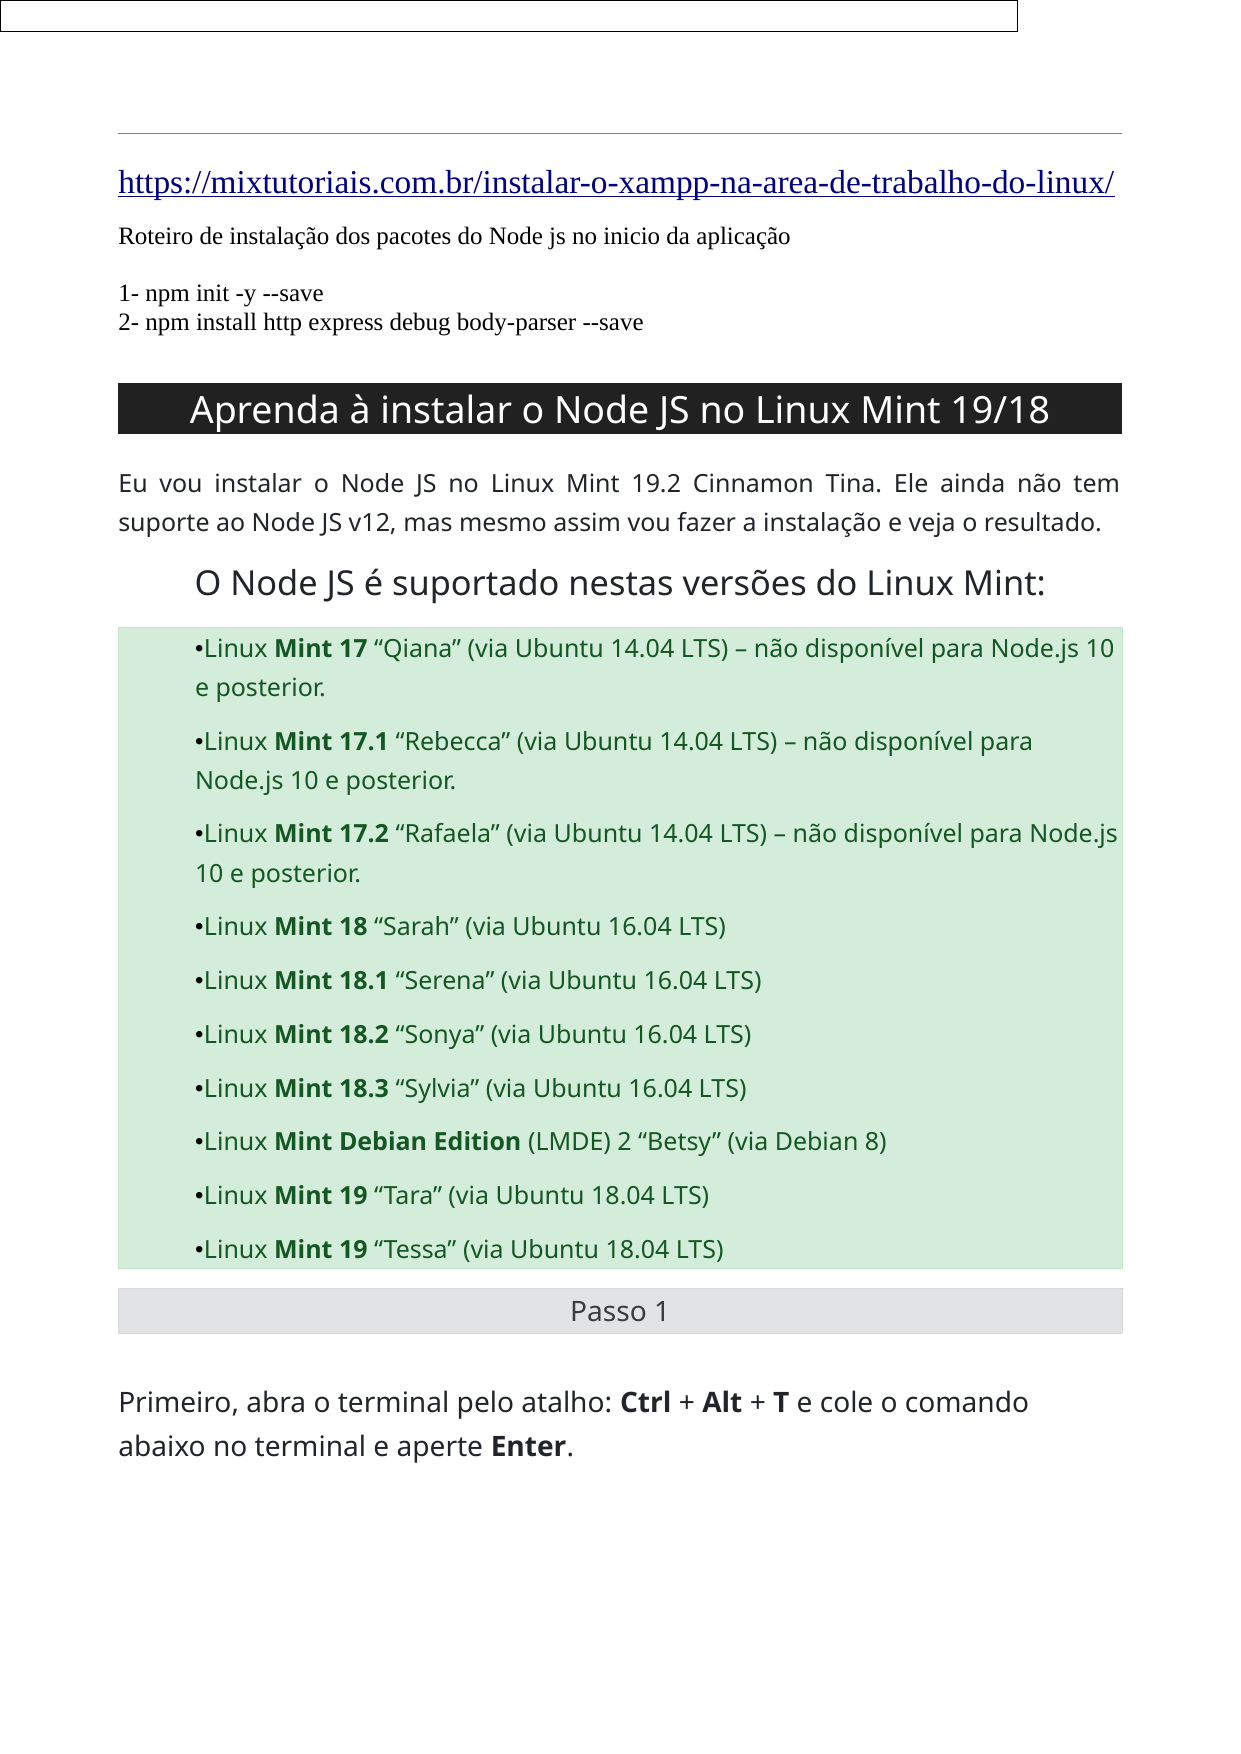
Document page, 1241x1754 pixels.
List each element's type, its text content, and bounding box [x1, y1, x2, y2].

list Linux Mint 17.2 “Rafaela” (via Ubuntu 14.04 LTS) – não disponível para Node.js 10 e posterior. [119, 813, 1122, 889]
list Linux Mint 19 “Tessa” (via Ubuntu 18.04 LTS) [119, 1228, 1122, 1268]
text Eu vou instalar o Node JS no Linux Mint 19.2 Cinnamon Tina. Ele ainda não tem suporte ao Node JS v12, mas mesmo assim vou fazer a instalação e veja o resultado. [118, 466, 1122, 539]
text Roteiro de instalação dos pacotes do Node js no inicio da aplicação [118, 221, 1122, 250]
list Linux Mint 17.1 “Rebecca” (via Ubuntu 14.04 LTS) – não disponível para Node.js 10 e posterior. [119, 720, 1122, 796]
list Linux Mint 18 “Sarah” (via Ubuntu 16.04 LTS) [119, 906, 1122, 943]
text Passo 1 [119, 1289, 1122, 1333]
text Primeiro, abra o terminal pelo atalho: Ctrl + Alt + T e cole o comando abaixo no terminal e aperte Enter. [118, 1382, 1122, 1464]
list Linux Mint 18.3 “Sylvia” (via Ubuntu 16.04 LTS) [119, 1067, 1122, 1104]
list Linux Mint 19 “Tara” (via Ubuntu 18.04 LTS) [119, 1175, 1122, 1212]
text https://mixtutoriais.com.br/instalar-o-xampp-na-area-de-trabalho-do-linux/ [118, 162, 1122, 201]
subtitle Aprenda à instalar o Node JS no Linux Mint 19/18 [118, 383, 1122, 434]
text O Node JS é suportado nestas versões do Linux Mint: [118, 559, 1122, 606]
list Linux Mint 18.1 “Serena” (via Ubuntu 16.04 LTS) [119, 960, 1122, 997]
text 2- npm install http express debug body-parser --save [118, 307, 1122, 336]
list Linux Mint 17 “Qiana” (via Ubuntu 14.04 LTS) – não disponível para Node.js 10 e posterior. [119, 628, 1122, 703]
text 1- npm init -y --save [118, 278, 1122, 307]
list Linux Mint Debian Edition (LMDE) 2 “Betsy” (via Debian 8) [119, 1121, 1122, 1158]
list Linux Mint 18.2 “Sonya” (via Ubuntu 16.04 LTS) [119, 1013, 1122, 1051]
